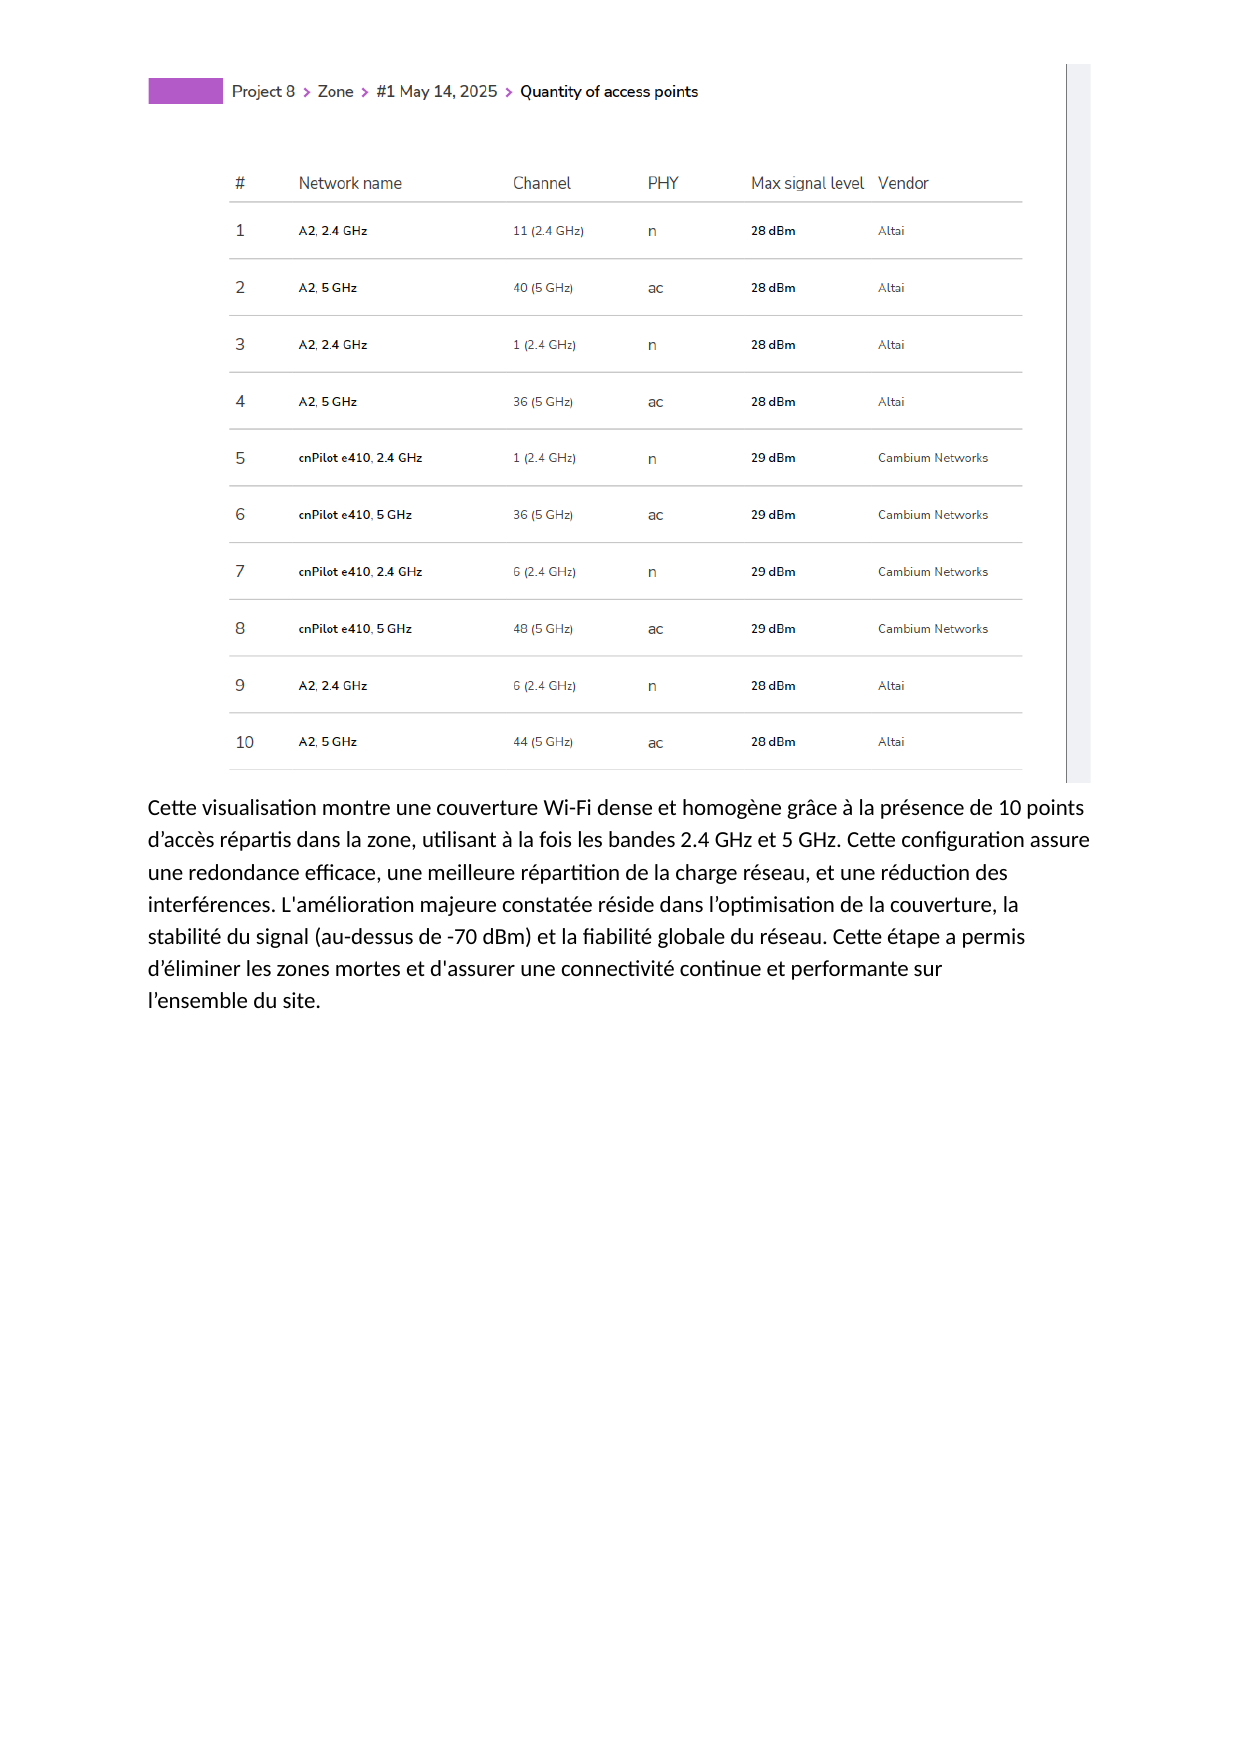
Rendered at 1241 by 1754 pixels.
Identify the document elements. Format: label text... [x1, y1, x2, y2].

text Cette visualisation montre une couverture Wi-Fi dense et homogène grâce à la présence de 10 points d’accès répartis dans la zone, utilisant à la fois les bandes 2.4 GHz et 5 GHz. Cette configuration assure une redondance efficace, une meilleure répartition de la charge réseau, et une réduction des interférences. L'amélioration majeure constatée réside dans l’optimisation de la couverture, la stabilité du signal (au-dessus de -70 dBm) et la fiabilité globale du réseau. Cette étape a permis d’éliminer les zones mortes et d'assurer une connectivité continue et performante sur l’ensemble du site. [148, 201, 1093, 1014]
